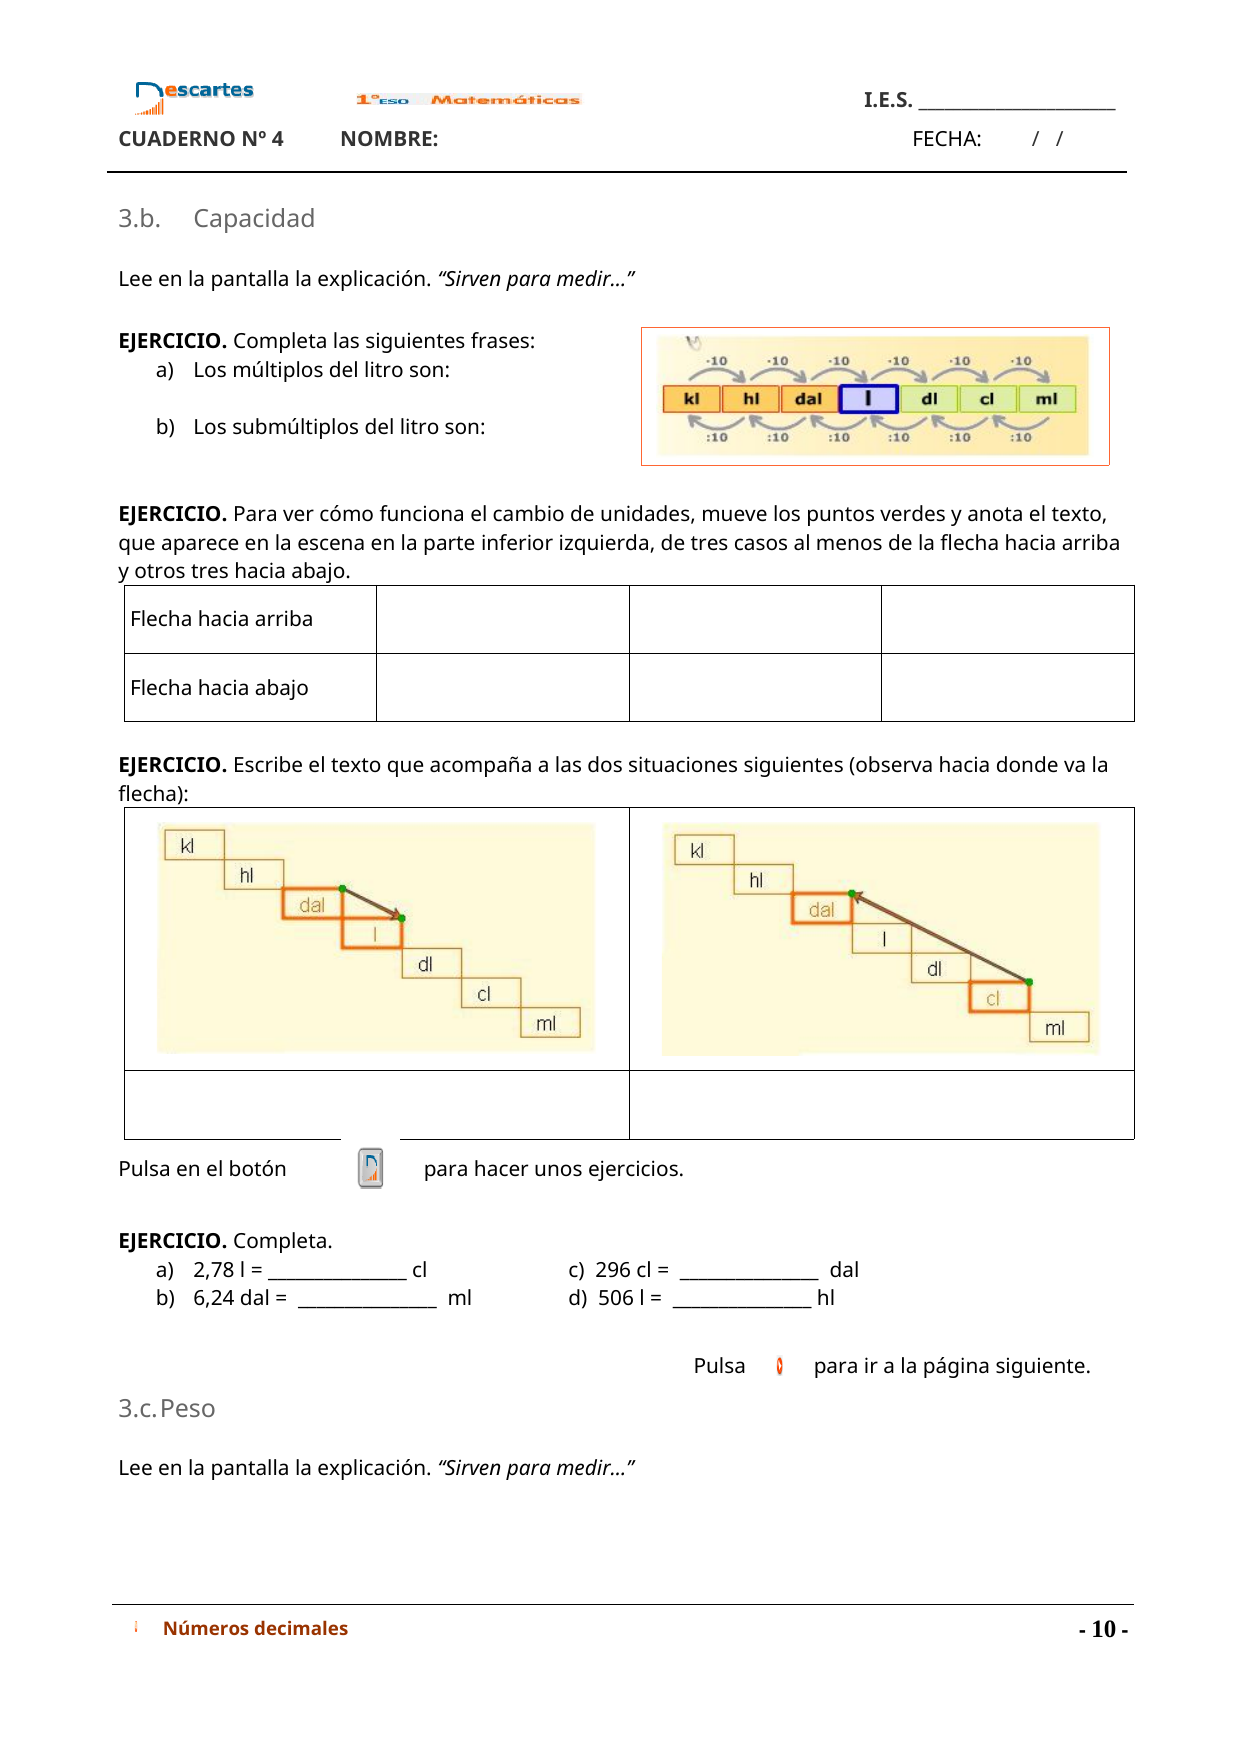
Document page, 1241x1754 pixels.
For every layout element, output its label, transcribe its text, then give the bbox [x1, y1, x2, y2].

table_cell [630, 654, 881, 721]
table_cell [125, 1071, 629, 1139]
table_cell [630, 1071, 1134, 1139]
table_header [377, 586, 629, 653]
table_header [882, 586, 1134, 653]
picture [156, 822, 597, 1054]
text EJERCICIO. Completa. [118, 1227, 1122, 1255]
text EJERCICIO. Para ver cómo funciona el cambio de unidades, mueve los puntos verdes y anota el texto, que aparece en la escena en la parte inferior izquierda, de tres casos al menos de la flecha hacia arriba y otros tres hacia abajo. [118, 499, 1122, 584]
table_header [630, 808, 1134, 1070]
table_cell [335, 1140, 341, 1198]
table_cell [400, 1140, 418, 1198]
table_cell Pulsa en el botón [112, 1139, 335, 1198]
text Lee en la pantalla la explicación. “Sirven para medir...” [118, 264, 1122, 292]
table_cell [377, 654, 629, 721]
text EJERCICIO. Escribe el texto que acompaña a las dos situaciones siguientes (observa hacia donde va la flecha): [118, 750, 1122, 807]
table_cell para hacer unos ejercicios. [418, 1140, 1134, 1198]
table_cell Flecha hacia abajo [125, 654, 376, 721]
picture [134, 1620, 138, 1632]
picture [776, 1355, 783, 1376]
picture [656, 334, 1094, 458]
picture [661, 822, 1102, 1056]
picture [357, 1147, 384, 1189]
text Lee en la pantalla la explicación. “Sirven para medir...” [118, 1453, 1122, 1482]
table_header [125, 808, 629, 1070]
table_header Flecha hacia arriba [125, 586, 376, 653]
table_header Pulsa [678, 1340, 751, 1391]
table_header [635, 321, 1134, 471]
table_cell [882, 654, 1134, 721]
table_header [630, 586, 881, 653]
table_cell [112, 1070, 124, 1139]
list 6,24 dal = _______________ ml d) 506 l = _______________ hl [156, 1283, 1122, 1312]
table_header EJERCICIO. Completa las siguientes frases: Los múltiplos del litro son: Los submúltiplos del litro son: [113, 321, 635, 471]
picture [356, 93, 585, 105]
table_header para ir a la página siguiente. [808, 1340, 1137, 1391]
picture [134, 82, 257, 115]
table_header [112, 807, 124, 1070]
table_header [751, 1340, 808, 1391]
list 2,78 l = _______________ cl c) 296 cl = _______________ dal [156, 1255, 1122, 1283]
list Capacidad [118, 201, 1122, 235]
list Peso [118, 1391, 1122, 1425]
